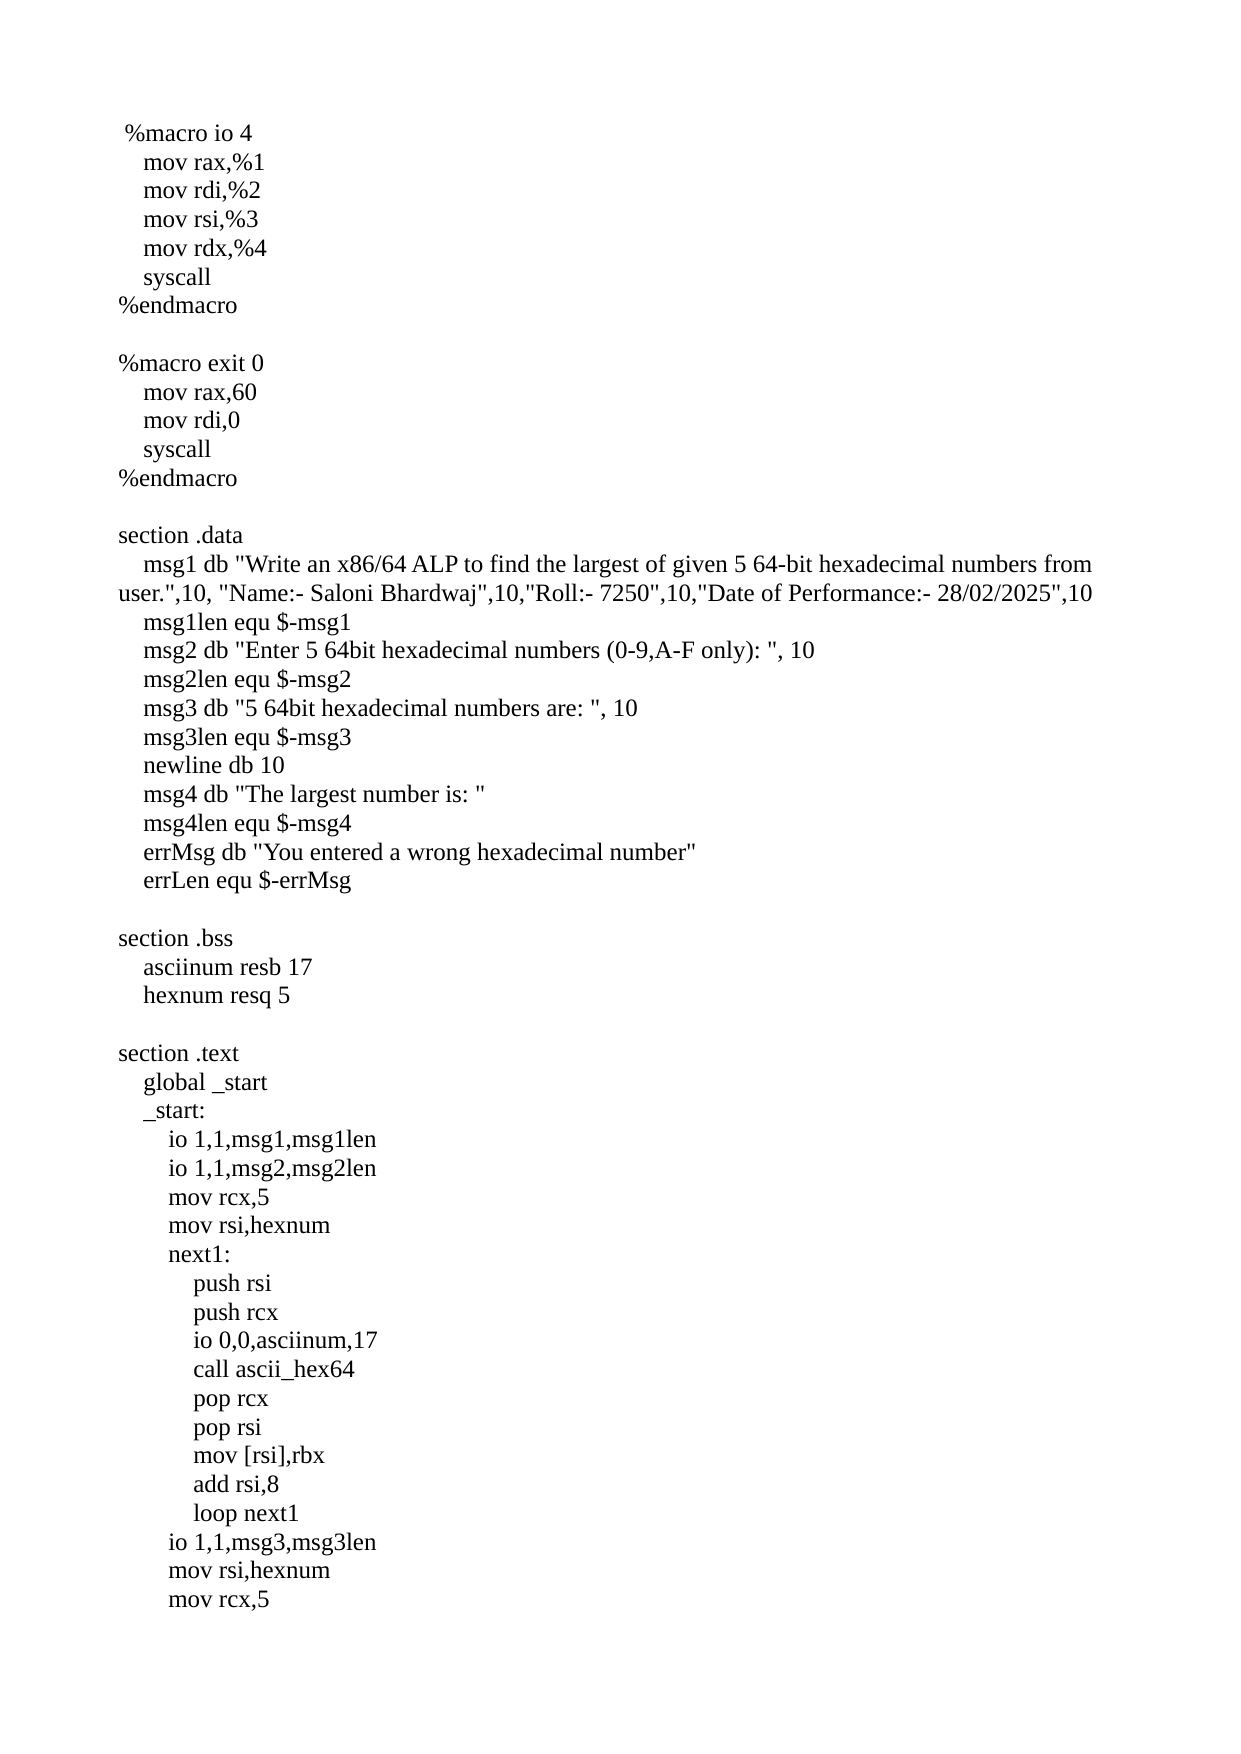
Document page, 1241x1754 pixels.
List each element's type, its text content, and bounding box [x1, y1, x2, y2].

text msg1len equ $-msg1 [118, 607, 1122, 636]
text msg1 db "Write an x86/64 ALP to find the largest of given 5 64-bit hexadecimal numbers from user.",10, "Name:- Saloni Bhardwaj",10,"Roll:- 7250",10,"Date of Performance:- 28/02/2025",10 [118, 549, 1122, 607]
text mov rdx,%4 [118, 233, 1122, 262]
text loop next1 [118, 1498, 1122, 1527]
text io 1,1,msg3,msg3len [118, 1527, 1122, 1556]
text mov [rsi],rbx [118, 1441, 1122, 1469]
text %endmacro [118, 463, 1122, 492]
text mov rsi,%3 [118, 204, 1122, 233]
text pop rcx [118, 1383, 1122, 1412]
text mov rax,60 [118, 377, 1122, 406]
text msg2 db "Enter 5 64bit hexadecimal numbers (0-9,A-F only): ", 10 [118, 636, 1122, 664]
text mov rcx,5 [118, 1182, 1122, 1211]
text push rsi [118, 1268, 1122, 1297]
text %macro io 4 [118, 118, 1122, 147]
text newline db 10 [118, 751, 1122, 779]
text io 1,1,msg1,msg1len [118, 1124, 1122, 1153]
text asciinum resb 17 [118, 952, 1122, 981]
text syscall [118, 262, 1122, 291]
text section .data [118, 521, 1122, 549]
text add rsi,8 [118, 1469, 1122, 1498]
text %macro exit 0 [118, 348, 1122, 377]
text msg3len equ $-msg3 [118, 722, 1122, 751]
text _start: [118, 1096, 1122, 1124]
text mov rax,%1 [118, 147, 1122, 176]
text call ascii_hex64 [118, 1354, 1122, 1383]
text section .text [118, 1038, 1122, 1067]
text syscall [118, 434, 1122, 463]
text mov rdi,0 [118, 406, 1122, 434]
text mov rsi,hexnum [118, 1211, 1122, 1239]
text mov rcx,5 [118, 1584, 1122, 1613]
text io 0,0,asciinum,17 [118, 1326, 1122, 1354]
text next1: [118, 1239, 1122, 1268]
text section .bss [118, 923, 1122, 952]
text errMsg db "You entered a wrong hexadecimal number" [118, 837, 1122, 866]
text push rcx [118, 1297, 1122, 1326]
text global _start [118, 1067, 1122, 1096]
text hexnum resq 5 [118, 981, 1122, 1009]
text io 1,1,msg2,msg2len [118, 1153, 1122, 1182]
text msg4 db "The largest number is: " [118, 779, 1122, 808]
text errLen equ $-errMsg [118, 866, 1122, 894]
text mov rsi,hexnum [118, 1556, 1122, 1584]
text mov rdi,%2 [118, 176, 1122, 204]
text msg3 db "5 64bit hexadecimal numbers are: ", 10 [118, 693, 1122, 722]
text pop rsi [118, 1412, 1122, 1441]
text %endmacro [118, 291, 1122, 319]
text msg2len equ $-msg2 [118, 664, 1122, 693]
text msg4len equ $-msg4 [118, 808, 1122, 837]
